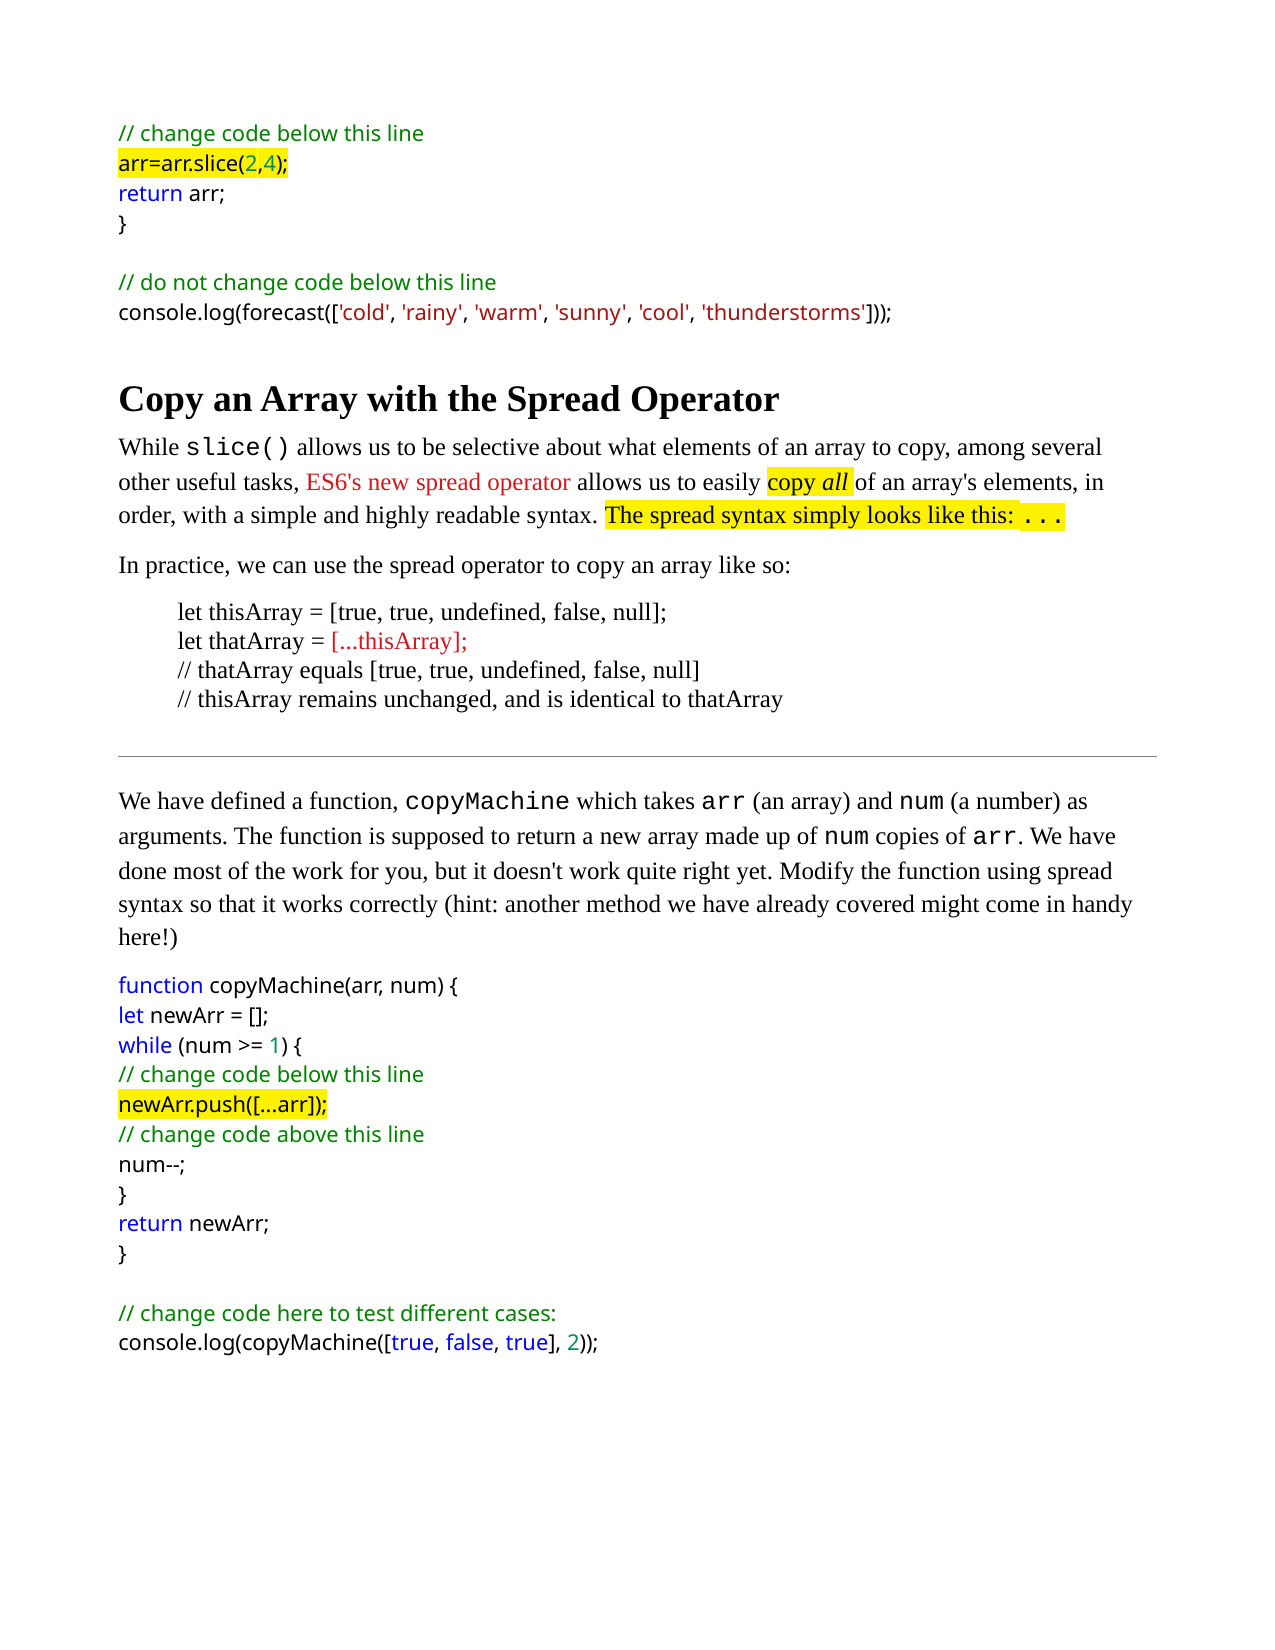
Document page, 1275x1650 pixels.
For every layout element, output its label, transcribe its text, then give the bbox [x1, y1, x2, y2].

text return newArr; [118, 1208, 1157, 1238]
text } [118, 207, 1157, 237]
text while (num >= 1) { [118, 1029, 1157, 1059]
text num--; [118, 1149, 1157, 1178]
text let newArr = []; [118, 1000, 1157, 1029]
text // change code below this line [118, 118, 1157, 148]
text We have defined a function, copyMachine which takes arr (an array) and num (a number) as arguments. The function is supposed to return a new array made up of num copies of arr. We have done most of the work for you, but it doesn't work quite right yet. Modify the function using spread syntax so that it works correctly (hint: another method we have already covered might come in handy here!) [118, 786, 1157, 951]
text // change code below this line [118, 1059, 1157, 1089]
text While slice() allows us to be selective about what elements of an array to copy, among several other useful tasks, ES6's new spread operator allows us to easily copy all of an array's elements, in order, with a simple and highly readable syntax. The spread syntax simply looks like this: ... [118, 432, 1157, 531]
text } [118, 1238, 1157, 1268]
text console.log(copyMachine([true, false, true], 2)); [118, 1327, 1157, 1357]
text // do not change code below this line [118, 267, 1157, 297]
text arr=arr.slice(2,4); [118, 148, 1157, 178]
text // change code above this line [118, 1119, 1157, 1149]
text } [118, 1178, 1157, 1208]
text newArr.push([...arr]); [118, 1089, 1157, 1119]
text // change code here to test different cases: [118, 1298, 1157, 1327]
text function copyMachine(arr, num) { [118, 970, 1157, 1000]
subtitle Copy an Array with the Spread Operator [118, 376, 1157, 419]
text console.log(forecast(['cold', 'rainy', 'warm', 'sunny', 'cool', 'thunderstorms'])); [118, 297, 1157, 327]
text return arr; [118, 178, 1157, 207]
text let thisArray = [true, true, undefined, false, null]; let thatArray = [...thisArray]; // thatArray equals [true, true, undefined, false, null] // thisArray remains unchanged, and is identical to thatArray [177, 597, 1098, 712]
text In practice, we can use the spread operator to copy an array like so: [118, 550, 1157, 579]
